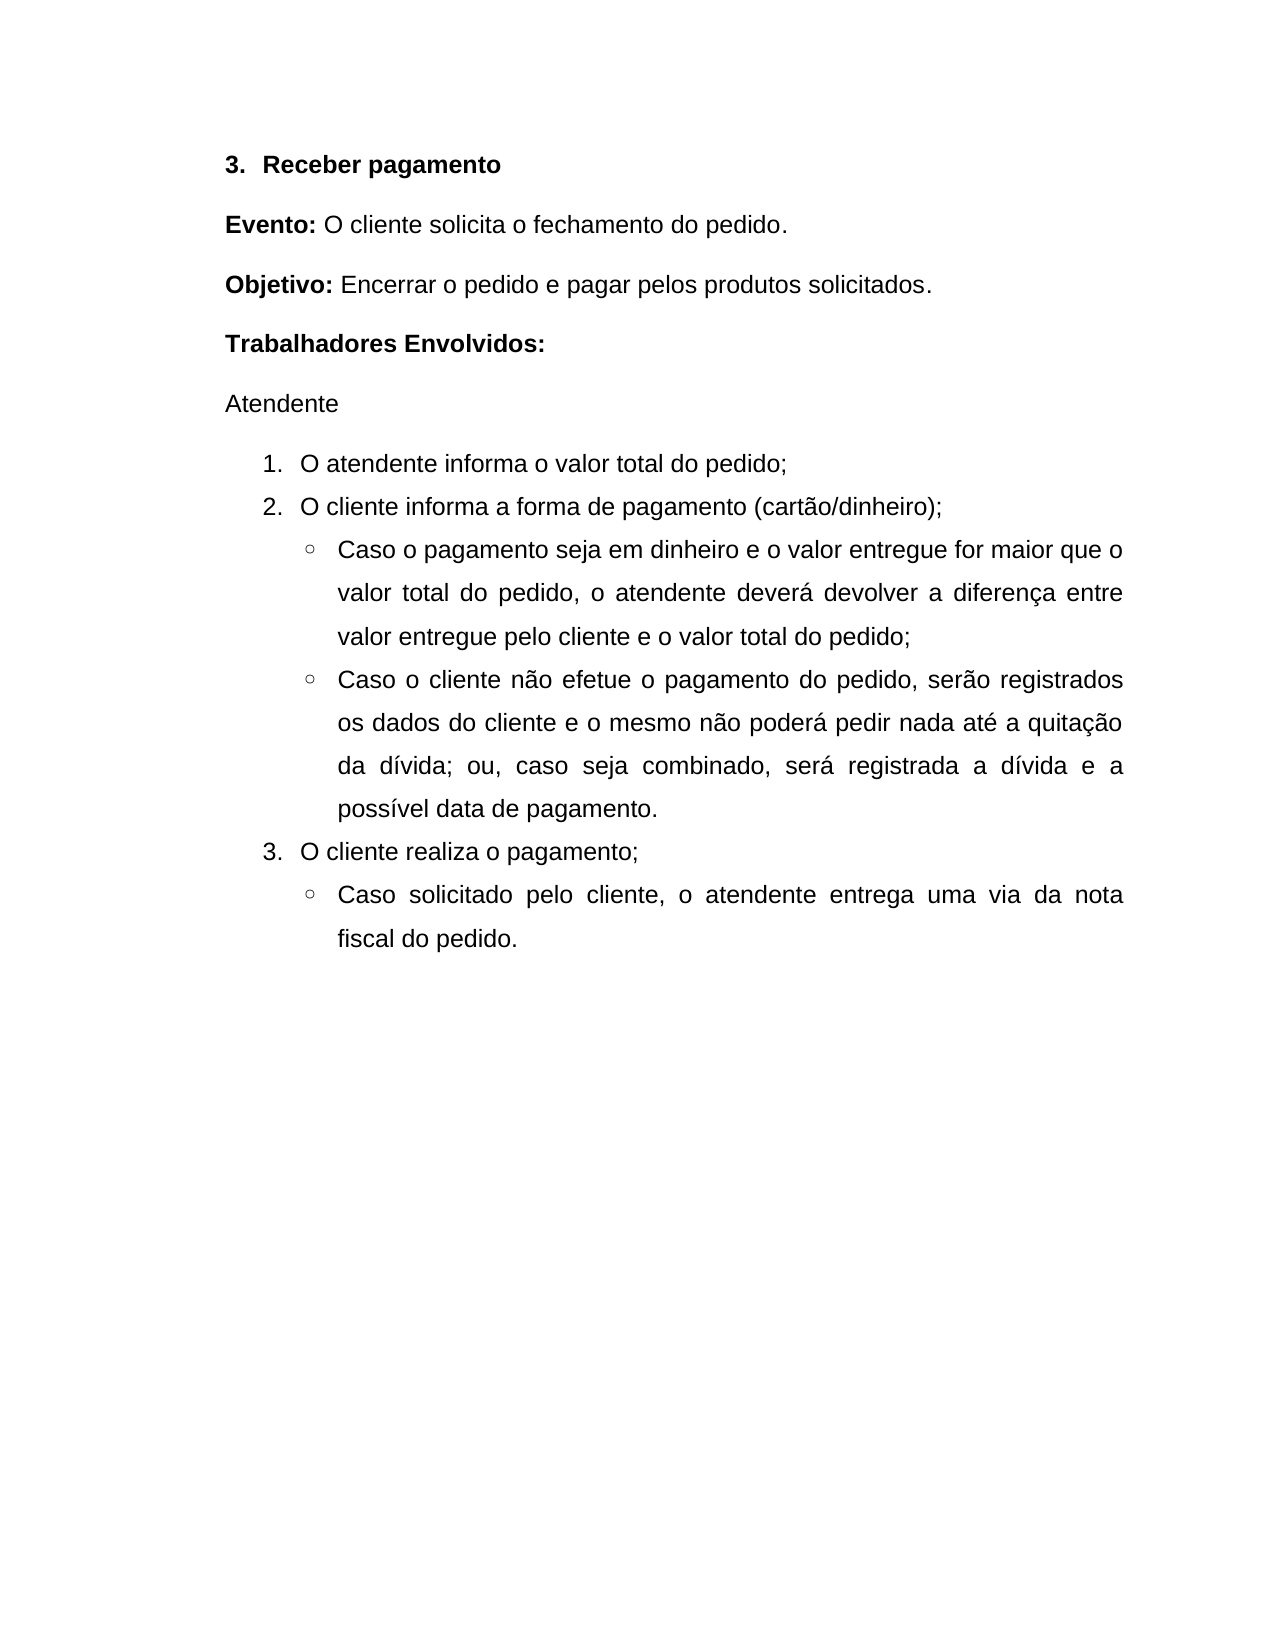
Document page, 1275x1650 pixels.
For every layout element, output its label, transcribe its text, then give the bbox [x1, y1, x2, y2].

text Objetivo: Encerrar o pedido e pagar pelos produtos solicitados. [150, 269, 1125, 298]
list O cliente realiza o pagamento; [262, 837, 1125, 866]
list O cliente informa a forma de pagamento (cartão/dinheiro); [262, 492, 1125, 521]
list O atendente informa o valor total do pedido; [262, 449, 1125, 478]
text Atendente [150, 389, 1125, 418]
list Caso o pagamento seja em dinheiro e o valor entregue for maior que o valor total do pedido, o atendente deverá devolver a diferença entre valor entregue pelo cliente e o valor total do pedido; [300, 535, 1125, 650]
list Caso solicitado pelo cliente, o atendente entrega uma via da nota fiscal do pedido. [300, 880, 1125, 952]
list Receber pagamento [225, 150, 1125, 179]
list Caso o cliente não efetue o pagamento do pedido, serão registrados os dados do cliente e o mesmo não poderá pedir nada até a quitação da dívida; ou, caso seja combinado, será registrada a dívida e a possível data de pagamento. [300, 665, 1125, 823]
text Trabalhadores Envolvidos: [150, 329, 1125, 358]
text Evento: O cliente solicita o fechamento do pedido. [150, 210, 1125, 238]
